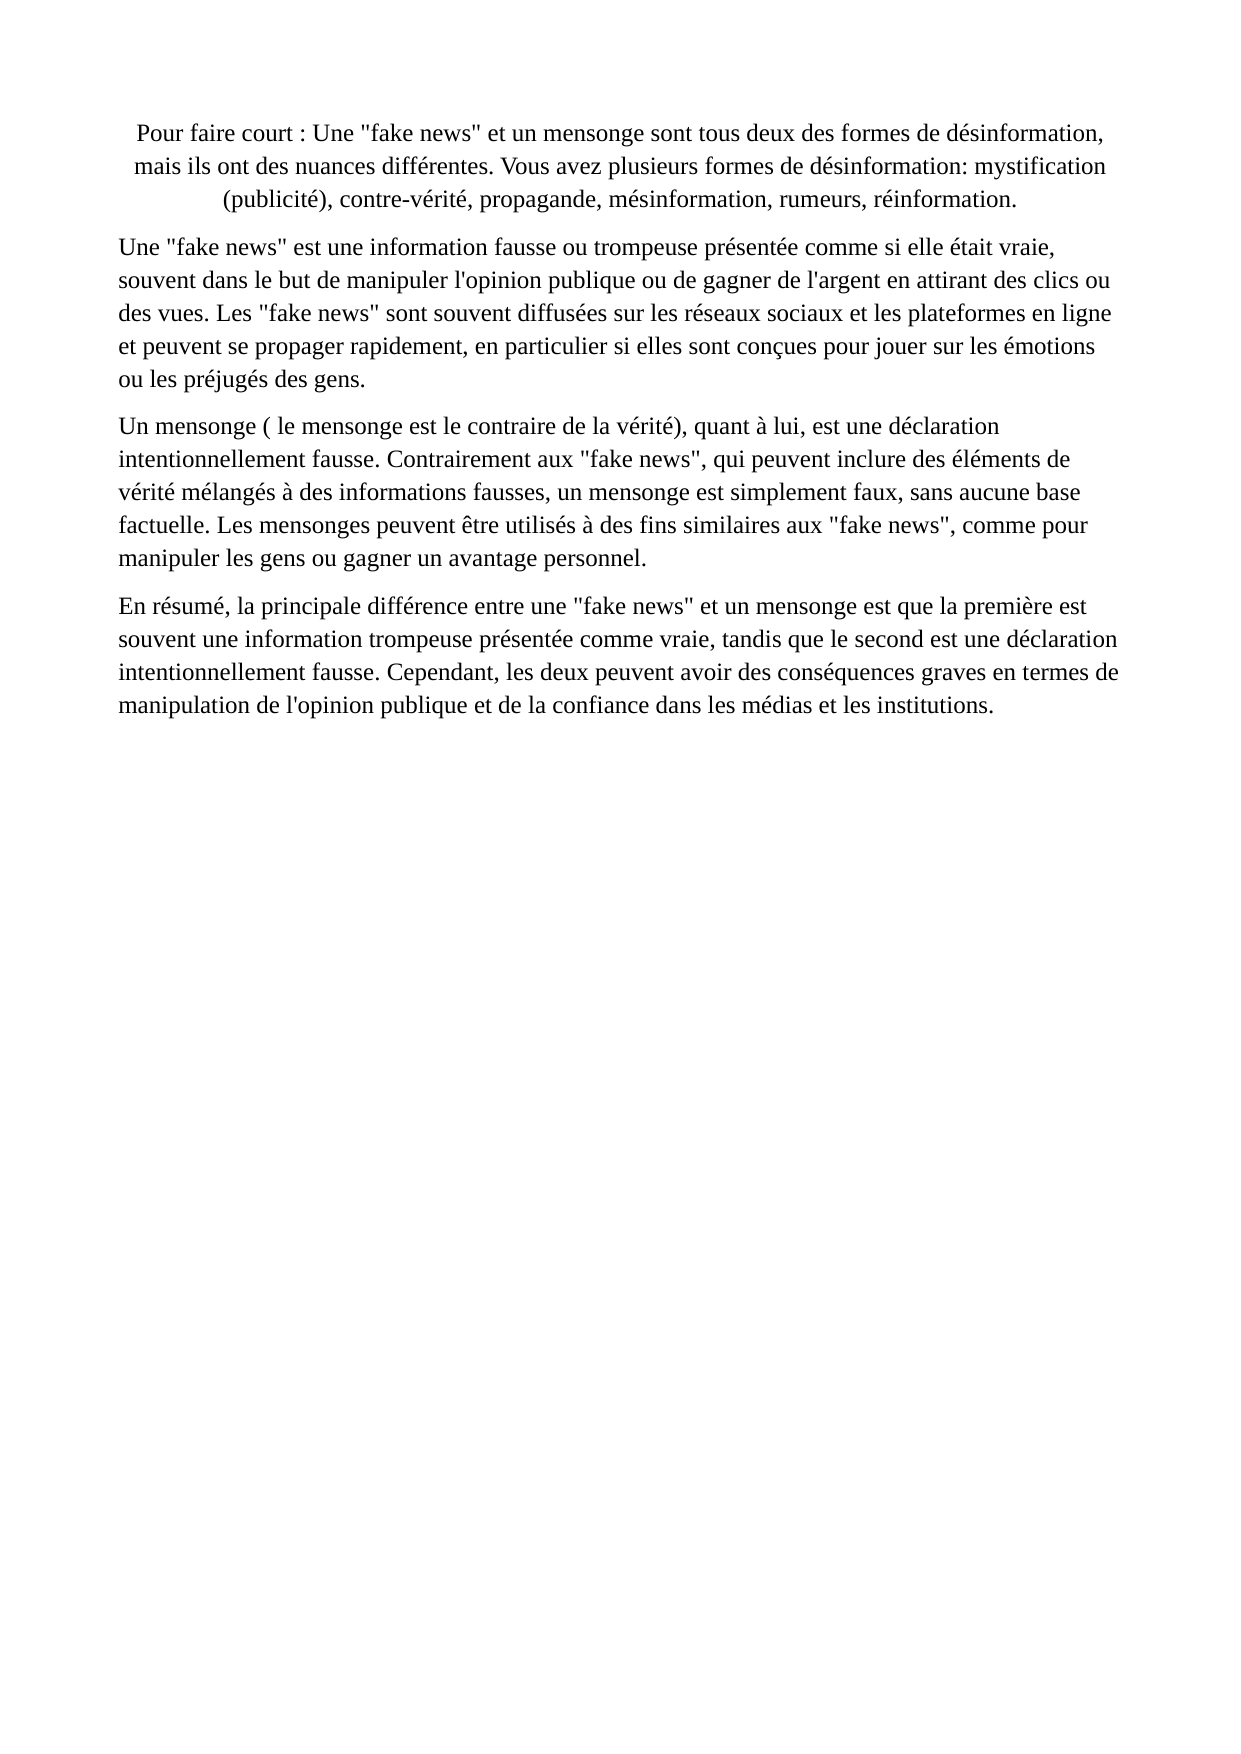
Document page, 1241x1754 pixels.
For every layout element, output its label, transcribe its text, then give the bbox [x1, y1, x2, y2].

text Pour faire court : Une "fake news" et un mensonge sont tous deux des formes de désinformation, mais ils ont des nuances différentes. Vous avez plusieurs formes de désinformation: mystification (publicité), contre-vérité, propagande, mésinformation, rumeurs, réinformation. [118, 118, 1122, 213]
text Un mensonge ( le mensonge est le contraire de la vérité), quant à lui, est une déclaration intentionnellement fausse. Contrairement aux "fake news", qui peuvent inclure des éléments de vérité mélangés à des informations fausses, un mensonge est simplement faux, sans aucune base factuelle. Les mensonges peuvent être utilisés à des fins similaires aux "fake news", comme pour manipuler les gens ou gagner un avantage personnel. [118, 411, 1122, 572]
text En résumé, la principale différence entre une "fake news" et un mensonge est que la première est souvent une information trompeuse présentée comme vraie, tandis que le second est une déclaration intentionnellement fausse. Cependant, les deux peuvent avoir des conséquences graves en termes de manipulation de l'opinion publique et de la confiance dans les médias et les institutions. [118, 591, 1122, 719]
text Une "fake news" est une information fausse ou trompeuse présentée comme si elle était vraie, souvent dans le but de manipuler l'opinion publique ou de gagner de l'argent en attirant des clics ou des vues. Les "fake news" sont souvent diffusées sur les réseaux sociaux et les plateformes en ligne et peuvent se propager rapidement, en particulier si elles sont conçues pour jouer sur les émotions ou les préjugés des gens. [118, 232, 1122, 393]
